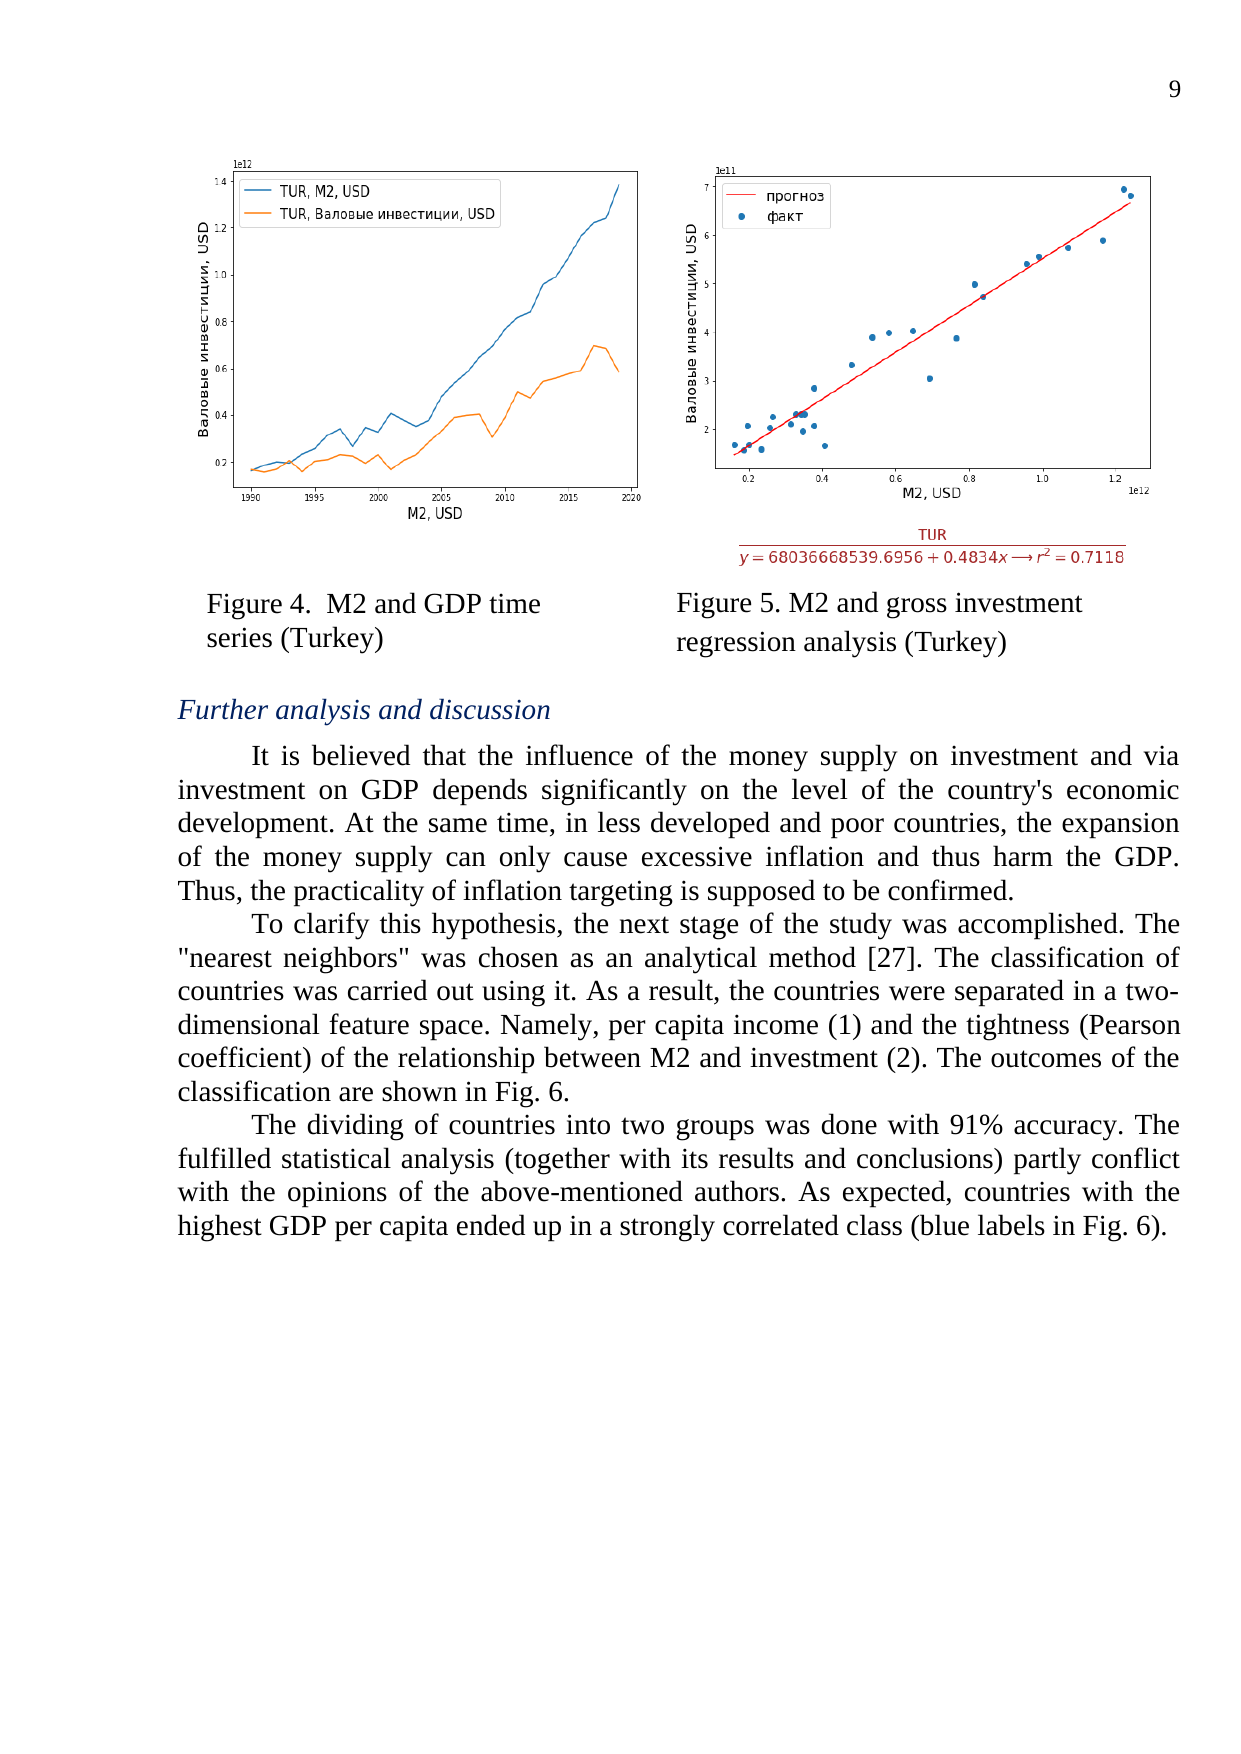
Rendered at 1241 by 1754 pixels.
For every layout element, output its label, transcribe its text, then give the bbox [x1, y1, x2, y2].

picture [193, 153, 647, 528]
text Figure 5. M2 and gross investment [676, 586, 1168, 619]
text The dividing of countries into two groups was done with 91% accuracy. The fulfilled statistical analysis (together with its results and conclusions) partly conflict with the opinions of the above-mentioned authors. As expected, countries with the highest GDP per capita ended up in a strongly correlated class (blue labels in Fig. 6). [177, 1107, 1181, 1242]
subtitle Further analysis and discussion [177, 692, 1181, 726]
text To clarify this hypothesis, the next stage of the study was accomplished. The "nearest neighbors" was chosen as an analytical method [27]. The classification of countries was carried out using it. As a result, the countries were separated in a two-dimensional feature space. Namely, per capita income (1) and the tightness (Pearson coefficient) of the relationship between M2 and investment (2). The outcomes of the classification are shown in Fig. 6. [177, 906, 1181, 1107]
text It is believed that the influence of the money supply on investment and via investment on GDP depends significantly on the level of the country's economic development. At the same time, in less developed and poor countries, the expansion of the money supply can only cause excessive inflation and thus harm the GDP. Thus, the practicality of inflation targeting is supposed to be confirmed. [177, 738, 1181, 906]
picture [680, 160, 1155, 574]
text regression analysis (Turkey) [676, 624, 1168, 658]
